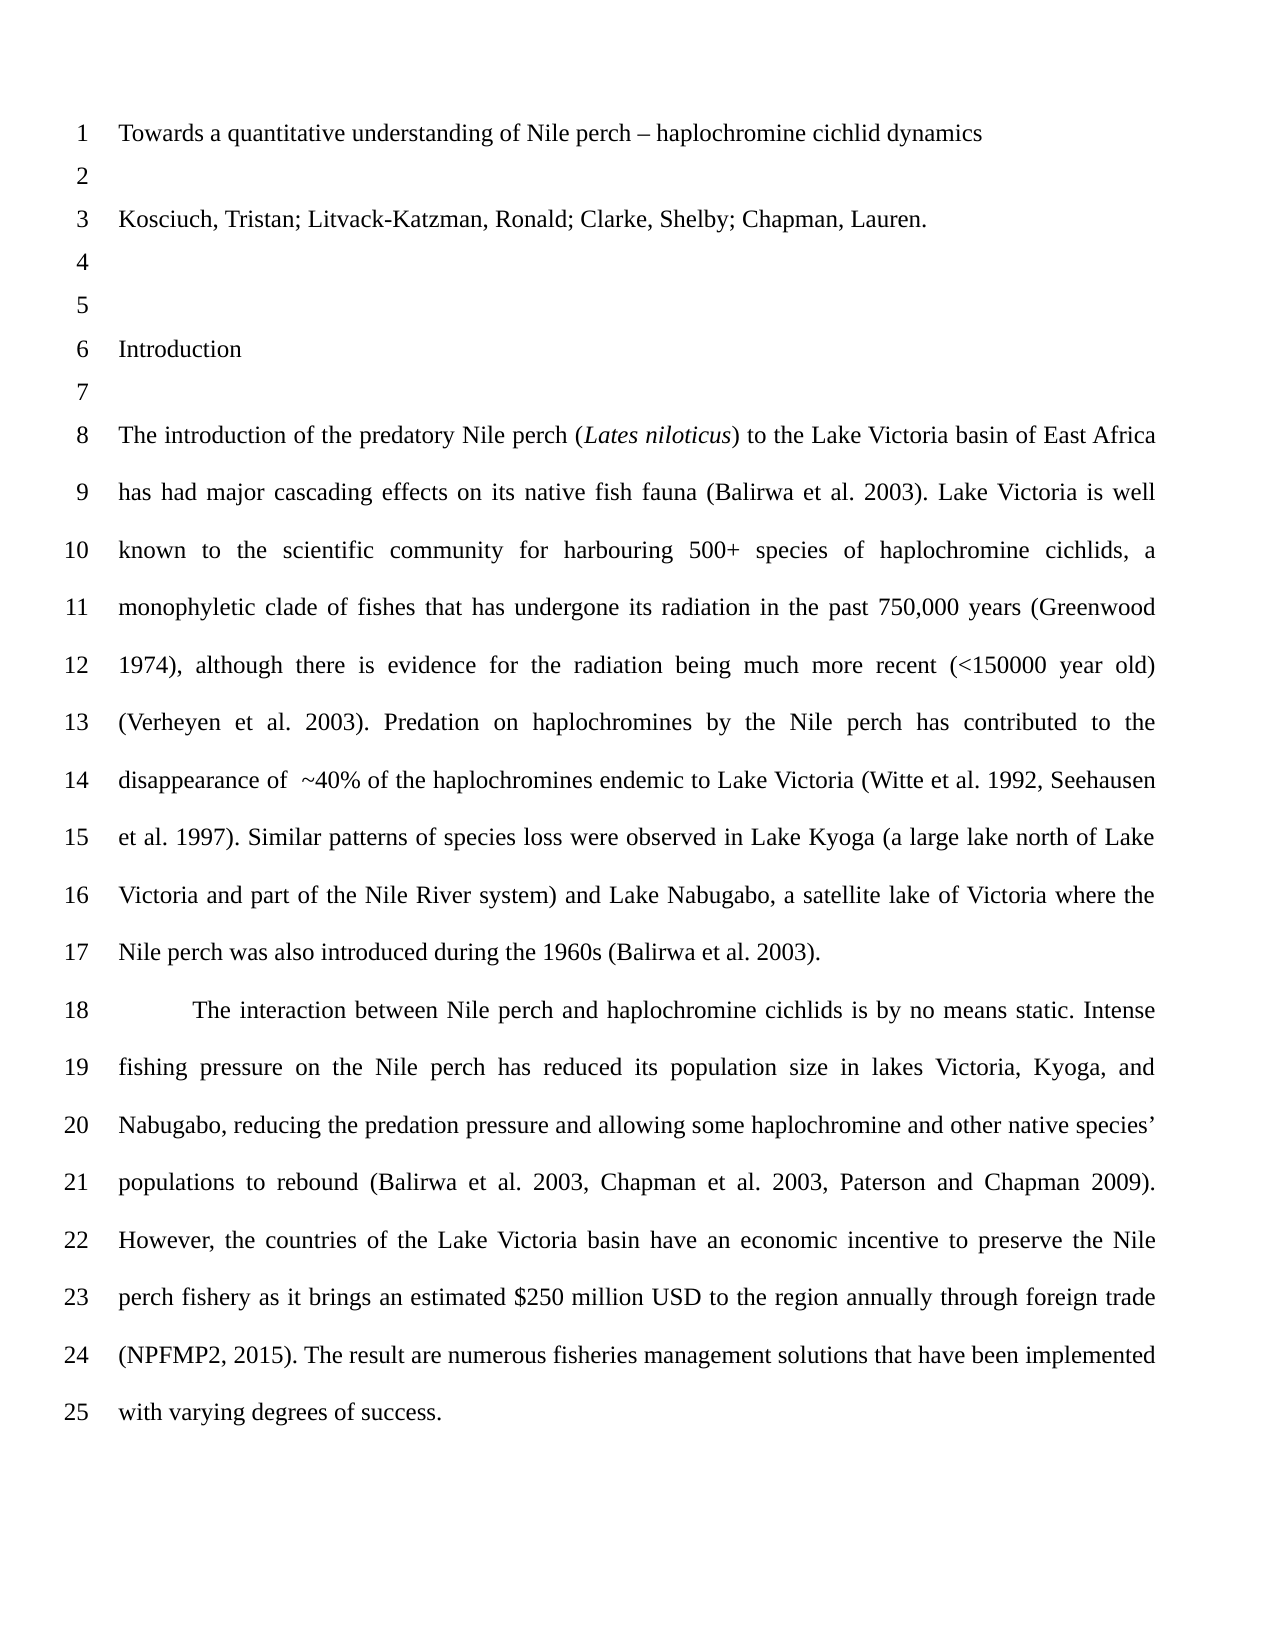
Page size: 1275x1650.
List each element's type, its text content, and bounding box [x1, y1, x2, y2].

text The interaction between Nile perch and haplochromine cichlids is by no means static. Intense fishing pressure on the Nile perch has reduced its population size in lakes Victoria, Kyoga, and Nabugabo, reducing the predation pressure and allowing some haplochromine and other native species’ populations to rebound (Balirwa et al. 2003, Chapman et al. 2003, Paterson and Chapman 2009). However, the countries of the Lake Victoria basin have an economic incentive to preserve the Nile perch fishery as it brings an estimated $250 million USD to the region annually through foreign trade (NPFMP2, 2015). The result are numerous fisheries management solutions that have been implemented with varying degrees of success. [118, 995, 1157, 1426]
text Towards a quantitative understanding of Nile perch – haplochromine cichlid dynamics [118, 118, 1157, 147]
text Kosciuch, Tristan; Litvack-Katzman, Ronald; Clarke, Shelby; Chapman, Lauren. [118, 204, 1157, 233]
text The introduction of the predatory Nile perch (Lates niloticus) to the Lake Victoria basin of East Africa has had major cascading effects on its native fish fauna (Balirwa et al. 2003). Lake Victoria is well known to the scientific community for harbouring 500+ species of haplochromine cichlids, a monophyletic clade of fishes that has undergone its radiation in the past 750,000 years (Greenwood 1974), although there is evidence for the radiation being much more recent (<150000 year old) (Verheyen et al. 2003). Predation on haplochromines by the Nile perch has contributed to the disappearance of ~40% of the haplochromines endemic to Lake Victoria (Witte et al. 1992, Seehausen et al. 1997). Similar patterns of species loss were observed in Lake Kyoga (a large lake north of Lake Victoria and part of the Nile River system) and Lake Nabugabo, a satellite lake of Victoria where the Nile perch was also introduced during the 1960s (Balirwa et al. 2003). [118, 420, 1157, 966]
text Introduction [118, 334, 1157, 362]
